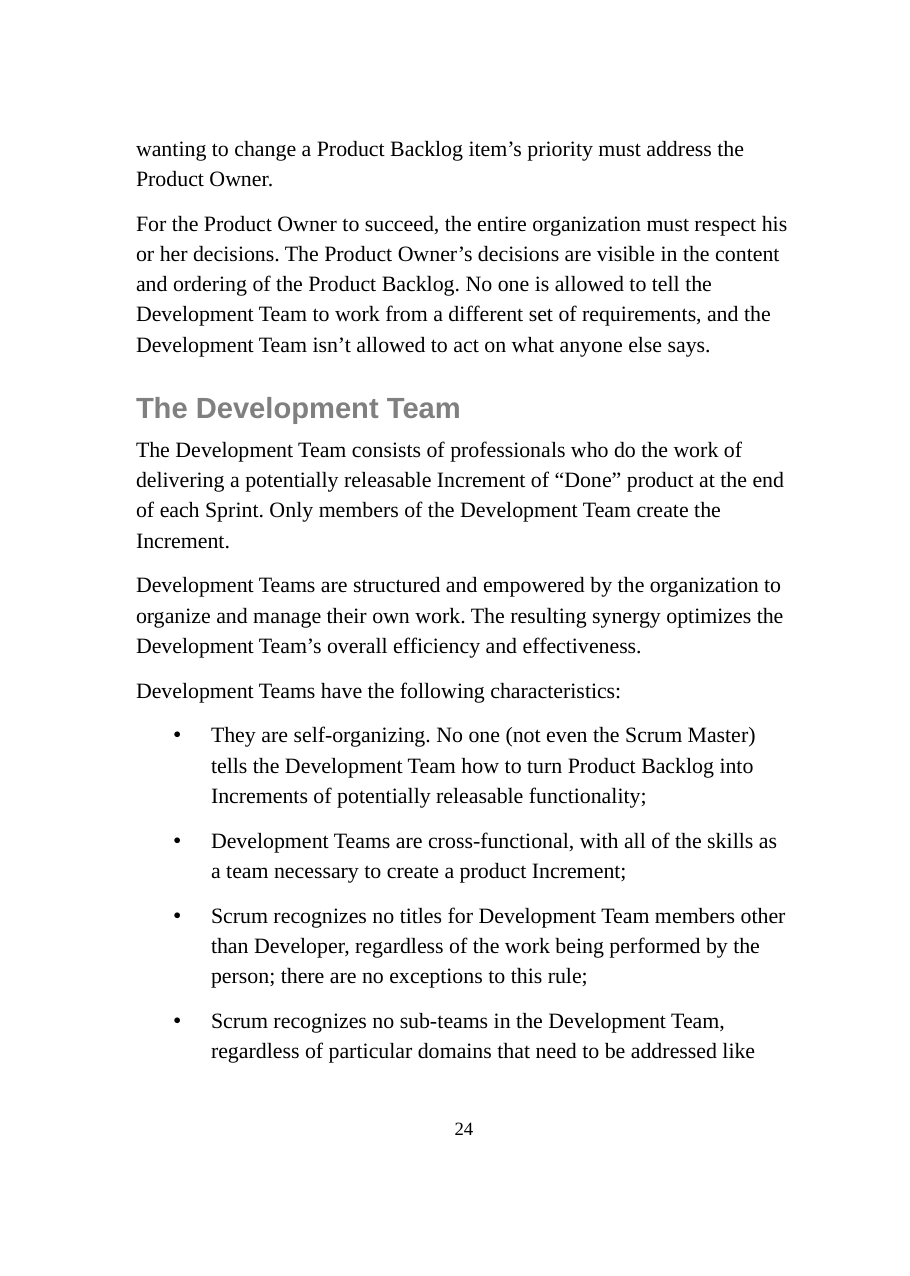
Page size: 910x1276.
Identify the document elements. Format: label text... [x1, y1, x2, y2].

text Development Teams have the following characteristics: [136, 678, 791, 703]
text The Development Team consists of professionals who do the work of delivering a potentially releasable Increment of “Done” product at the end of each Sprint. Only members of the Development Team create the Increment. [136, 437, 791, 553]
list They are self-organizing. No one (not even the Scrum Master) tells the Development Team how to turn Product Backlog into Increments of potentially releasable functionality; [173, 722, 791, 808]
list Scrum recognizes no sub-teams in the Development Team, regardless of particular domains that need to be addressed like [173, 1008, 791, 1063]
list Development Teams are cross-functional, with all of the skills as a team necessary to create a product Increment; [173, 828, 791, 883]
subtitle The Development Team [136, 391, 791, 424]
text Development Teams are structured and empowered by the organization to organize and manage their own work. The resulting synergy optimizes the Development Team’s overall efficiency and effectiveness. [136, 572, 791, 658]
text wanting to change a Product Backlog item’s priority must address the Product Owner. [136, 136, 791, 191]
text For the Product Owner to succeed, the entire organization must respect his or her decisions. The Product Owner’s decisions are visible in the content and ordering of the Product Backlog. No one is allowed to tell the Development Team to work from a different set of requirements, and the Development Team isn’t allowed to act on what anyone else says. [136, 211, 791, 357]
list Scrum recognizes no titles for Development Team members other than Developer, regardless of the work being performed by the person; there are no exceptions to this rule; [173, 903, 791, 988]
